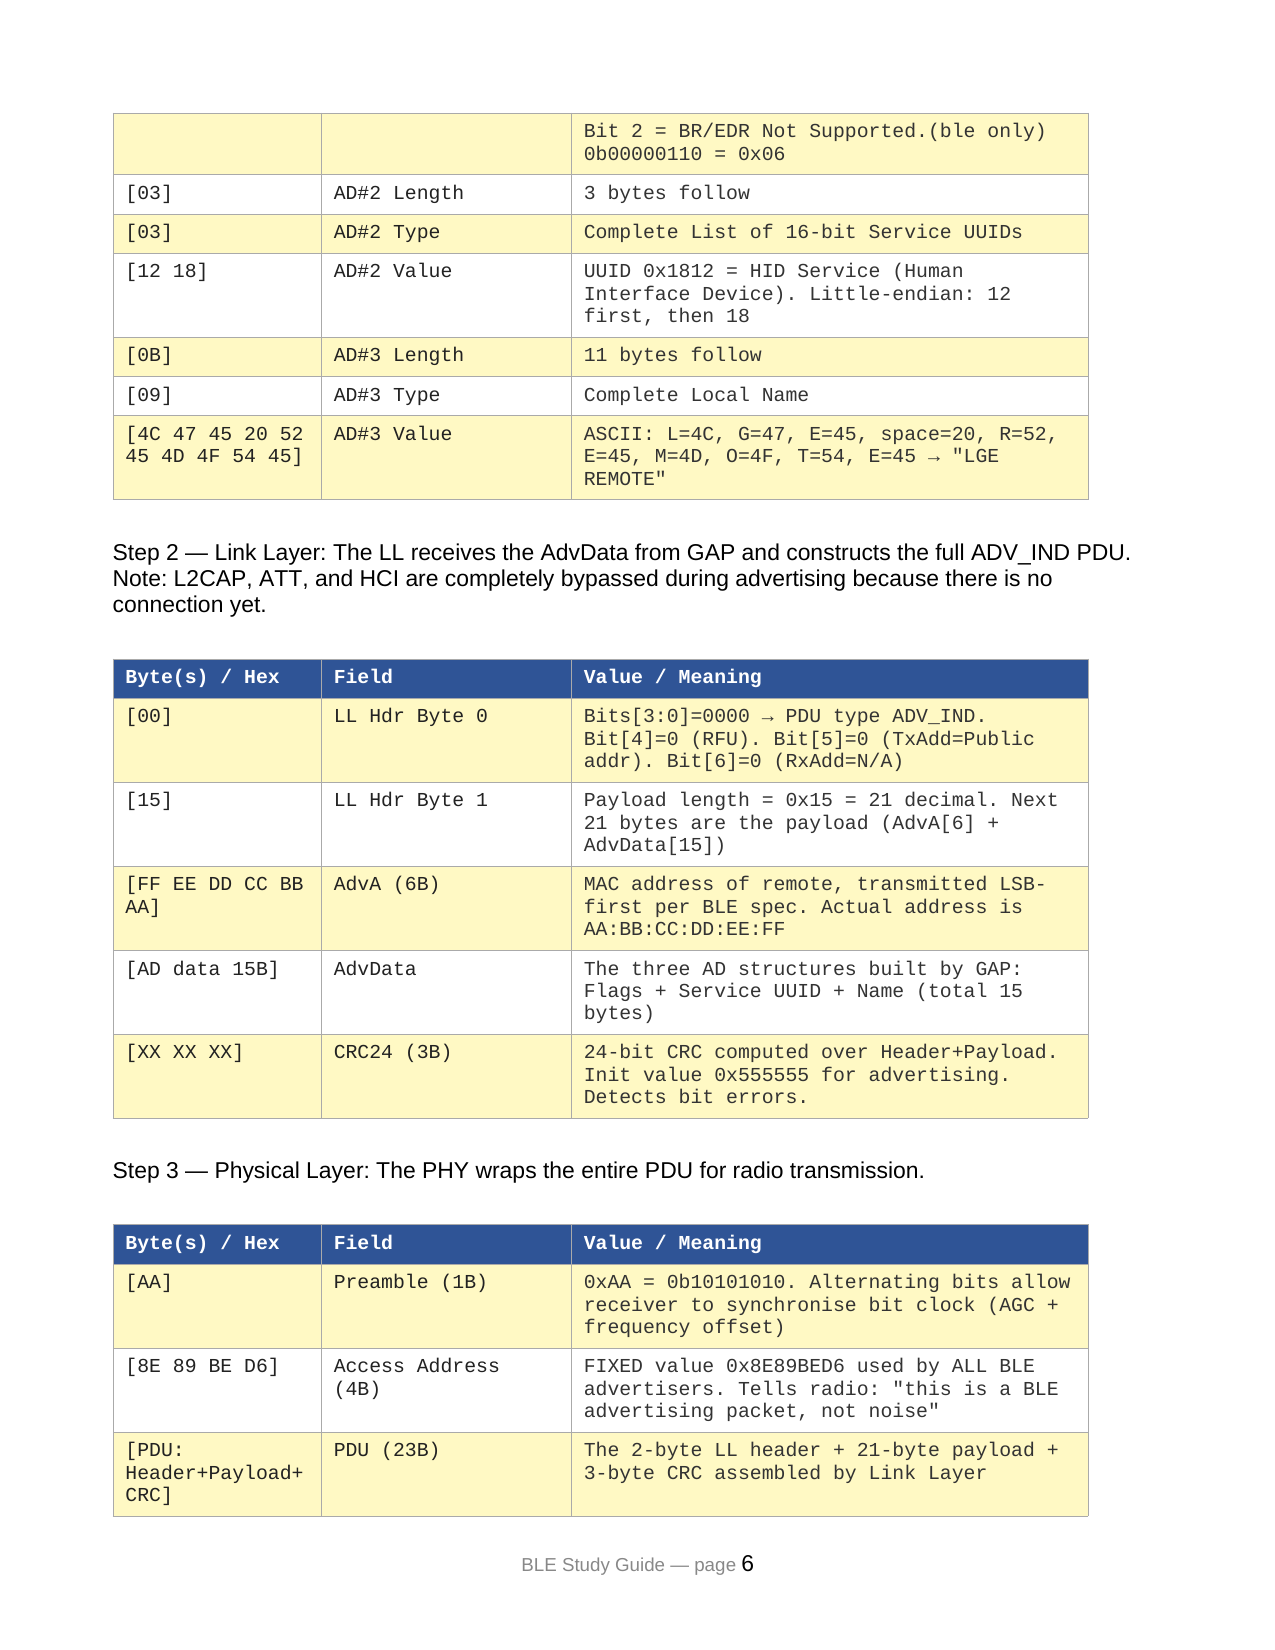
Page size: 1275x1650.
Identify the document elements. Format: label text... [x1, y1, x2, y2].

table_cell LL Hdr Byte 1 [322, 783, 571, 866]
table_cell AD#2 Length [322, 175, 571, 213]
table_header Value / Meaning [572, 1225, 1088, 1264]
table_cell Bit 2 = BR/EDR Not Supported.(ble only) 0b00000110 = 0x06 [572, 114, 1088, 174]
table_cell AdvData [322, 951, 571, 1034]
table_cell [PDU: Header+Payload+CRC] [114, 1433, 321, 1516]
table_cell FIXED value 0x8E89BED6 used by ALL BLE advertisers. Tells radio: "this is a BLE advertising packet, not noise" [572, 1349, 1088, 1432]
table_cell [0B] [114, 338, 321, 376]
table_cell [4C 47 45 20 52 45 4D 4F 54 45] [114, 416, 321, 499]
table_cell ASCII: L=4C, G=47, E=45, space=20, R=52, E=45, M=4D, O=4F, T=54, E=45 → "LGE REMOTE" [572, 416, 1088, 499]
table_cell [15] [114, 783, 321, 866]
table_cell [09] [114, 377, 321, 415]
table_header Value / Meaning [572, 660, 1088, 698]
table_cell AD#3 Length [322, 338, 571, 376]
table_cell [03] [114, 175, 321, 213]
table_cell [03] [114, 215, 321, 253]
table_cell Complete List of 16-bit Service UUIDs [572, 215, 1088, 253]
table_cell Access Address (4B) [322, 1349, 571, 1432]
table_cell Payload length = 0x15 = 21 decimal. Next 21 bytes are the payload (AdvA[6] + AdvData[15]) [572, 783, 1088, 866]
text Step 3 — Physical Layer: The PHY wraps the entire PDU for radio transmission. [112, 1157, 1162, 1183]
table_cell MAC address of remote, transmitted LSB-first per BLE spec. Actual address is AA:BB:CC:DD:EE:FF [572, 867, 1088, 950]
table_cell [8E 89 BE D6] [114, 1349, 321, 1432]
table_cell 3 bytes follow [572, 175, 1088, 213]
table_cell Bits[3:0]=0000 → PDU type ADV_IND. Bit[4]=0 (RFU). Bit[5]=0 (TxAdd=Public addr). Bit[6]=0 (RxAdd=N/A) [572, 699, 1088, 782]
table_cell UUID 0x1812 = HID Service (Human Interface Device). Little-endian: 12 first, then 18 [572, 254, 1088, 337]
table_cell [AA] [114, 1265, 321, 1348]
table_cell 11 bytes follow [572, 338, 1088, 376]
table_header Field [322, 1225, 571, 1264]
table_cell [00] [114, 699, 321, 782]
table_header Field [322, 660, 571, 698]
table_cell [FF EE DD CC BB AA] [114, 867, 321, 950]
table_cell [114, 114, 321, 174]
table_cell 24-bit CRC computed over Header+Payload. Init value 0x555555 for advertising. Detects bit errors. [572, 1035, 1088, 1118]
table_cell [322, 114, 571, 174]
table_cell [12 18] [114, 254, 321, 337]
table_header Byte(s) / Hex [114, 1225, 321, 1264]
table_cell LL Hdr Byte 0 [322, 699, 571, 782]
table_cell The 2-byte LL header + 21-byte payload + 3-byte CRC assembled by Link Layer [572, 1433, 1088, 1516]
table_cell PDU (23B) [322, 1433, 571, 1516]
table_cell [AD data 15B] [114, 951, 321, 1034]
table_cell [XX XX XX] [114, 1035, 321, 1118]
table_cell AD#2 Type [322, 215, 571, 253]
table_cell AD#3 Type [322, 377, 571, 415]
table_cell Complete Local Name [572, 377, 1088, 415]
table_cell AD#2 Value [322, 254, 571, 337]
table_header Byte(s) / Hex [114, 660, 321, 698]
text Step 2 — Link Layer: The LL receives the AdvData from GAP and constructs the full ADV_IND PDU. Note: L2CAP, ATT, and HCI are completely bypassed during advertising because there is no connection yet. [112, 538, 1162, 617]
table_cell CRC24 (3B) [322, 1035, 571, 1118]
table_cell Preamble (1B) [322, 1265, 571, 1348]
table_cell AdvA (6B) [322, 867, 571, 950]
table_cell AD#3 Value [322, 416, 571, 499]
table_cell The three AD structures built by GAP: Flags + Service UUID + Name (total 15 bytes) [572, 951, 1088, 1034]
table_cell 0xAA = 0b10101010. Alternating bits allow receiver to synchronise bit clock (AGC + frequency offset) [572, 1265, 1088, 1348]
